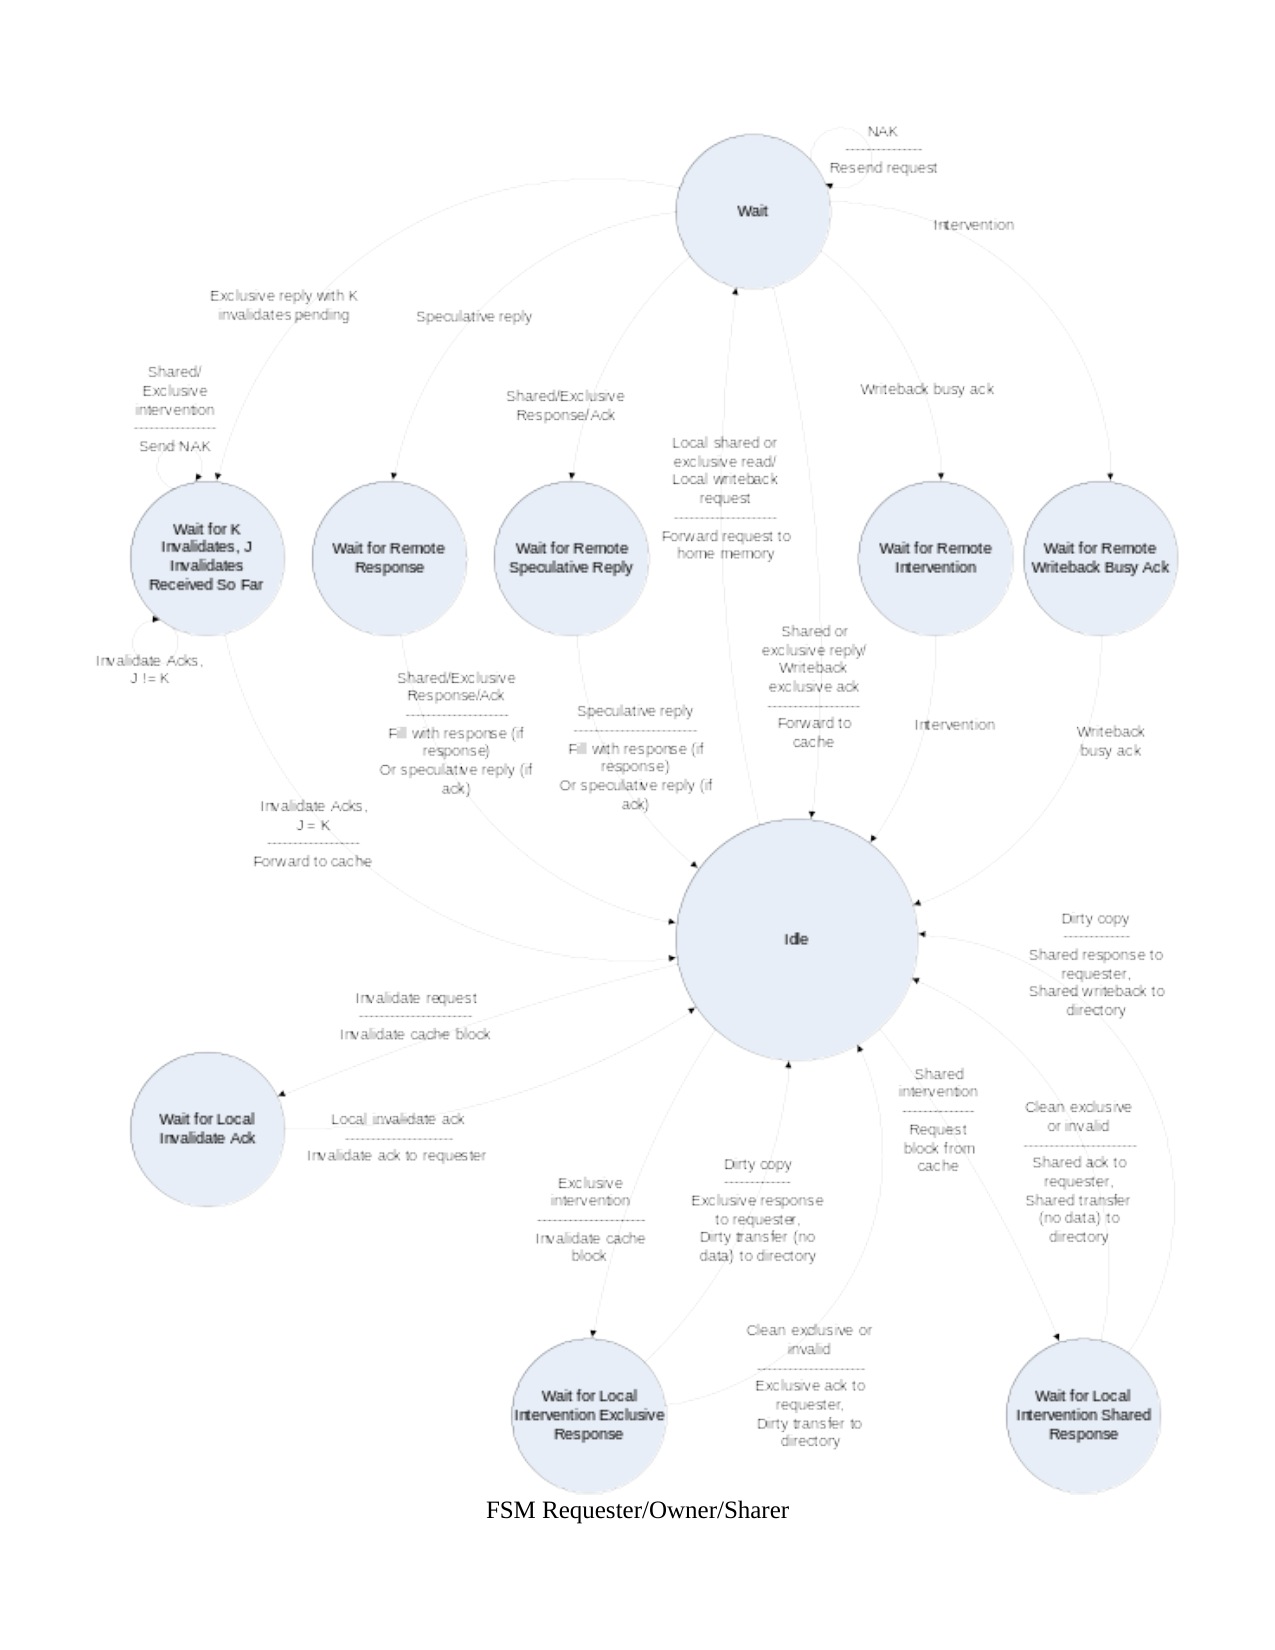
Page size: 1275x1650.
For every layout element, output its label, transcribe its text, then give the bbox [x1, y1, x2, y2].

text [574, 260, 758, 866]
text [134, 622, 176, 662]
text [916, 616, 1157, 1100]
text [220, 180, 676, 960]
text [823, 203, 1109, 901]
text [118, 118, 1157, 657]
text [723, 289, 820, 821]
text FSM Requester/Owner/Sharer [118, 632, 1157, 1523]
text [396, 214, 695, 920]
text [776, 253, 939, 840]
